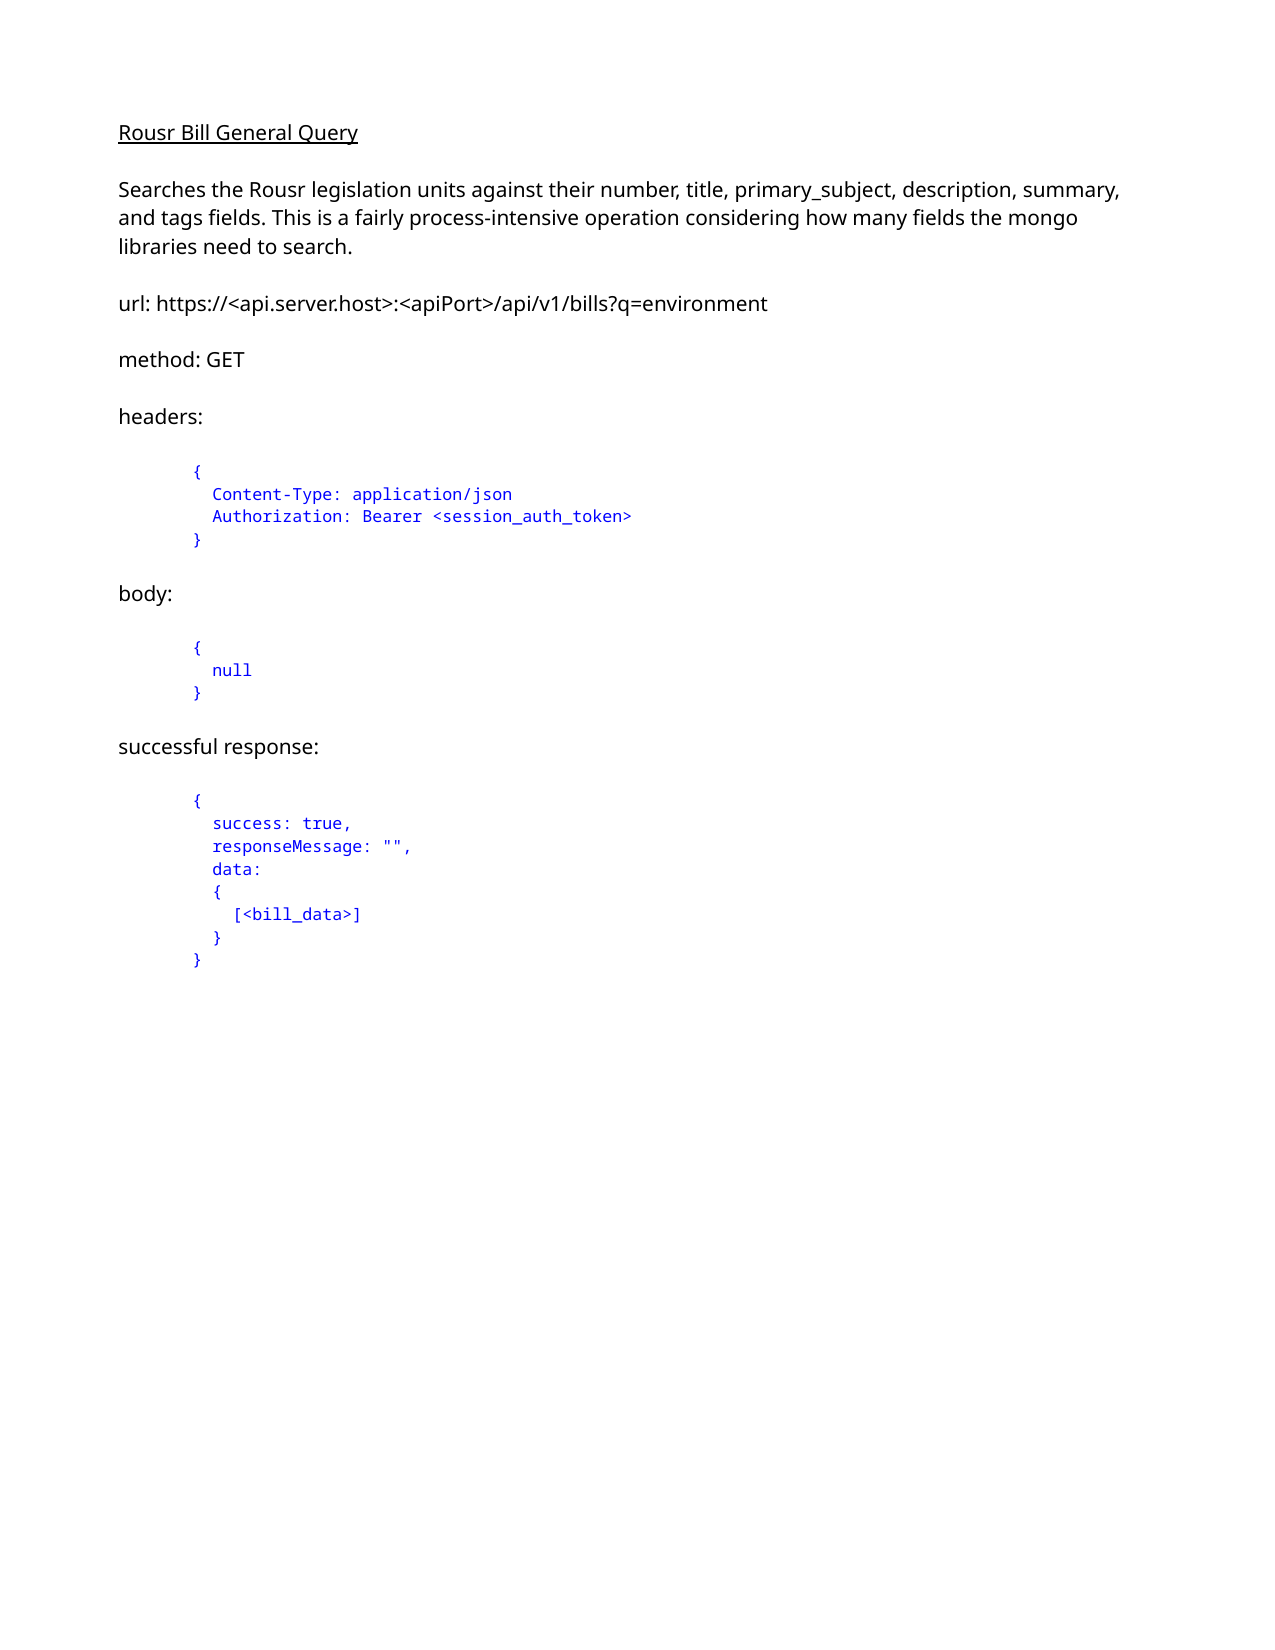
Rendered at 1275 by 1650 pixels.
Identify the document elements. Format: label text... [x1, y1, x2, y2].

text null [192, 658, 1157, 681]
text responseMessage: "", [192, 834, 1157, 857]
text { [192, 880, 1157, 902]
text headers: [118, 402, 1157, 431]
text success: true, [192, 812, 1157, 834]
text data: [192, 857, 1157, 880]
text method: GET [118, 346, 1157, 374]
text } [192, 681, 1157, 704]
text [<bill_data>] [192, 902, 1157, 925]
text } [192, 925, 1157, 948]
text Rousr Bill General Query [118, 118, 1157, 147]
text { [192, 459, 1157, 482]
text Authorization: Bearer <session_auth_token> [192, 505, 1157, 527]
text Content-Type: application/json [192, 482, 1157, 505]
text successful response: [118, 732, 1157, 761]
text Searches the Rousr legislation units against their number, title, primary_subject, description, summary, and tags fields. This is a fairly process-intensive operation considering how many fields the mongo libraries need to search. [118, 175, 1157, 260]
text { [192, 636, 1157, 658]
text } [192, 948, 1157, 971]
text { [192, 789, 1157, 812]
text body: [118, 579, 1157, 607]
text } [192, 527, 1157, 550]
text url: https://<api.server.host>:<apiPort>/api/v1/bills?q=environment [118, 289, 1157, 317]
